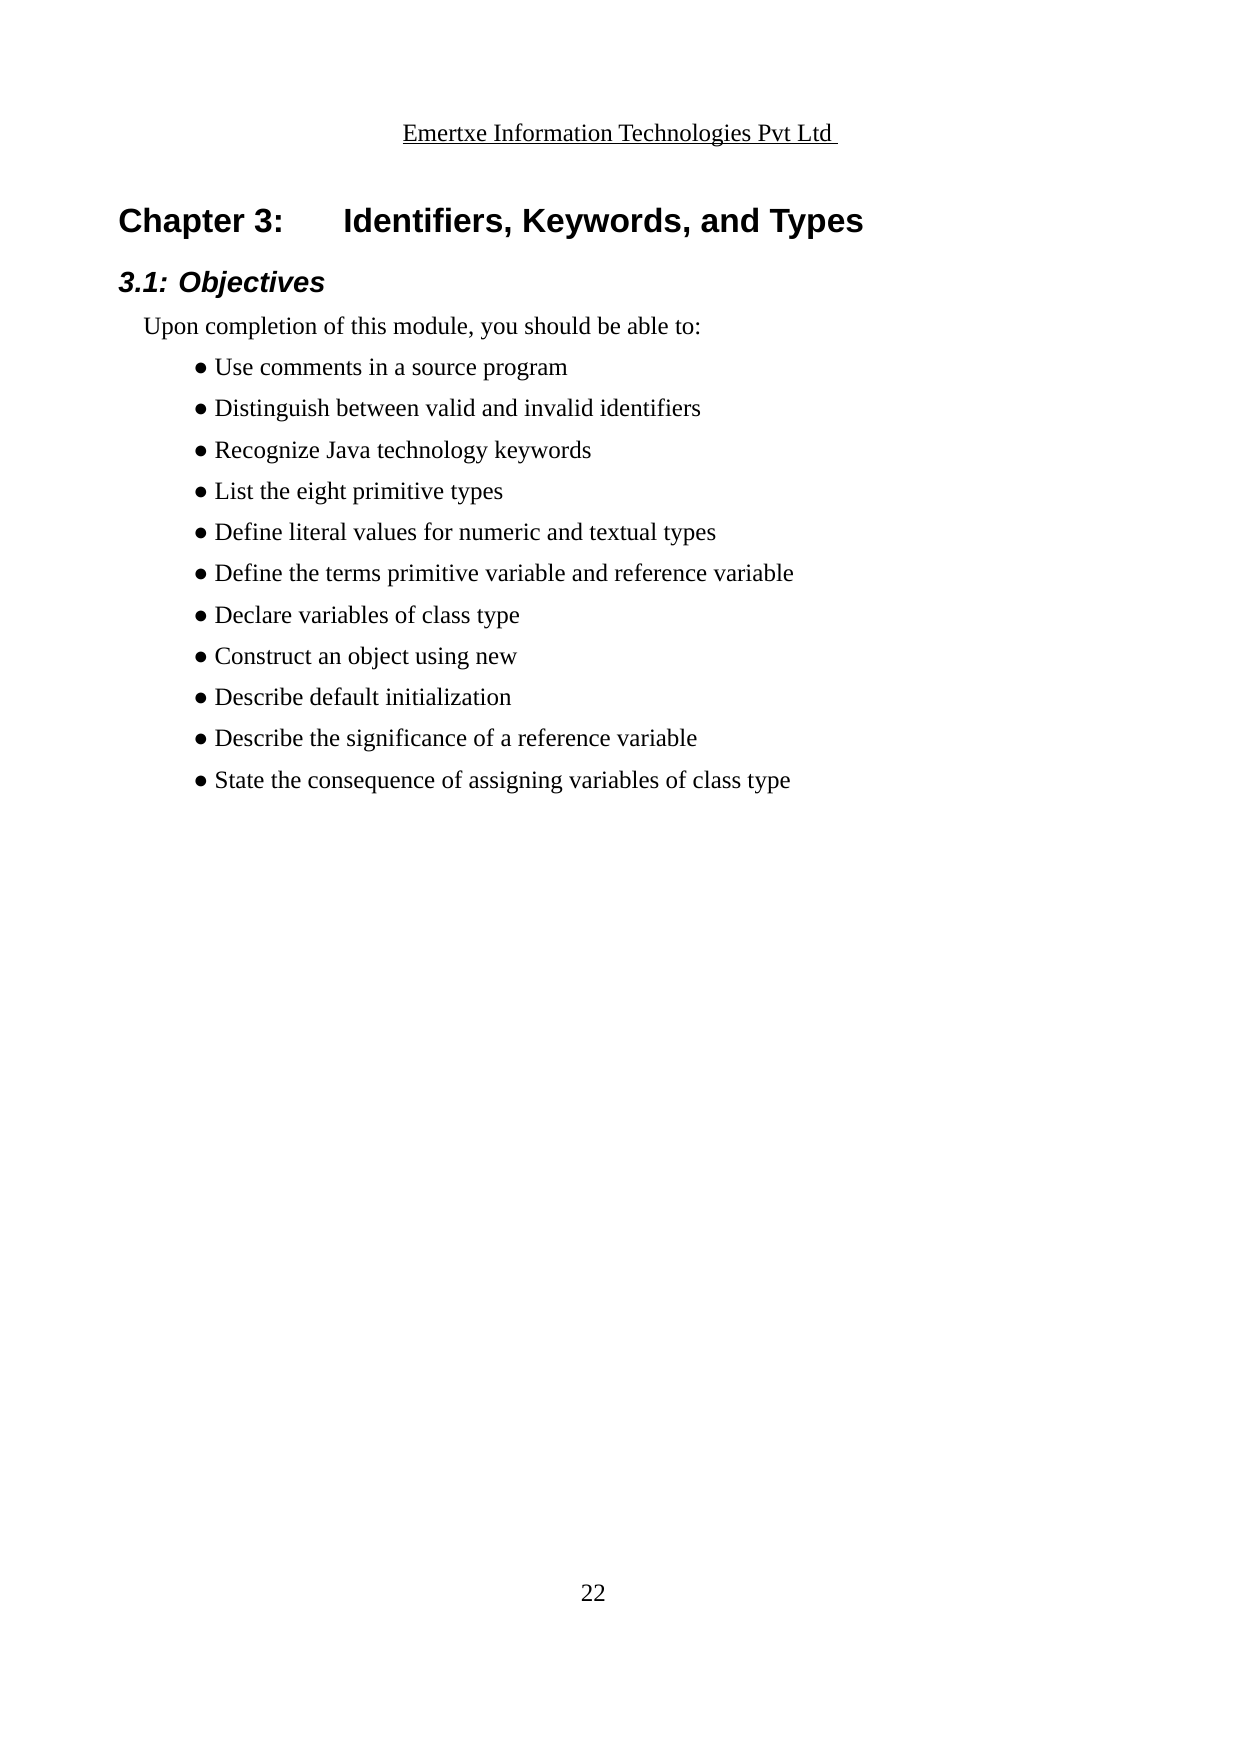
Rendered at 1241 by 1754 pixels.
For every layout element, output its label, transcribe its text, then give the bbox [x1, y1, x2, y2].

text ● Describe the significance of a reference variable [118, 723, 1122, 752]
text Upon completion of this module, you should be able to: [118, 311, 1122, 340]
text ● List the eight primitive types [118, 476, 1122, 505]
text ● Recognize Java technology keywords [118, 435, 1122, 463]
text ● Define the terms primitive variable and reference variable [118, 558, 1122, 587]
text ● Define literal values for numeric and textual types [118, 517, 1122, 546]
subtitle Objectives [118, 265, 1122, 298]
text ● Describe default initialization [118, 682, 1122, 711]
text ● Declare variables of class type [118, 600, 1122, 628]
text ● State the consequence of assigning variables of class type [118, 765, 1122, 793]
text ● Construct an object using new [118, 641, 1122, 670]
subtitle Identifiers, Keywords, and Types [118, 201, 1122, 240]
text ● Use comments in a source program [118, 352, 1122, 381]
text ● Distinguish between valid and invalid identifiers [118, 393, 1122, 422]
